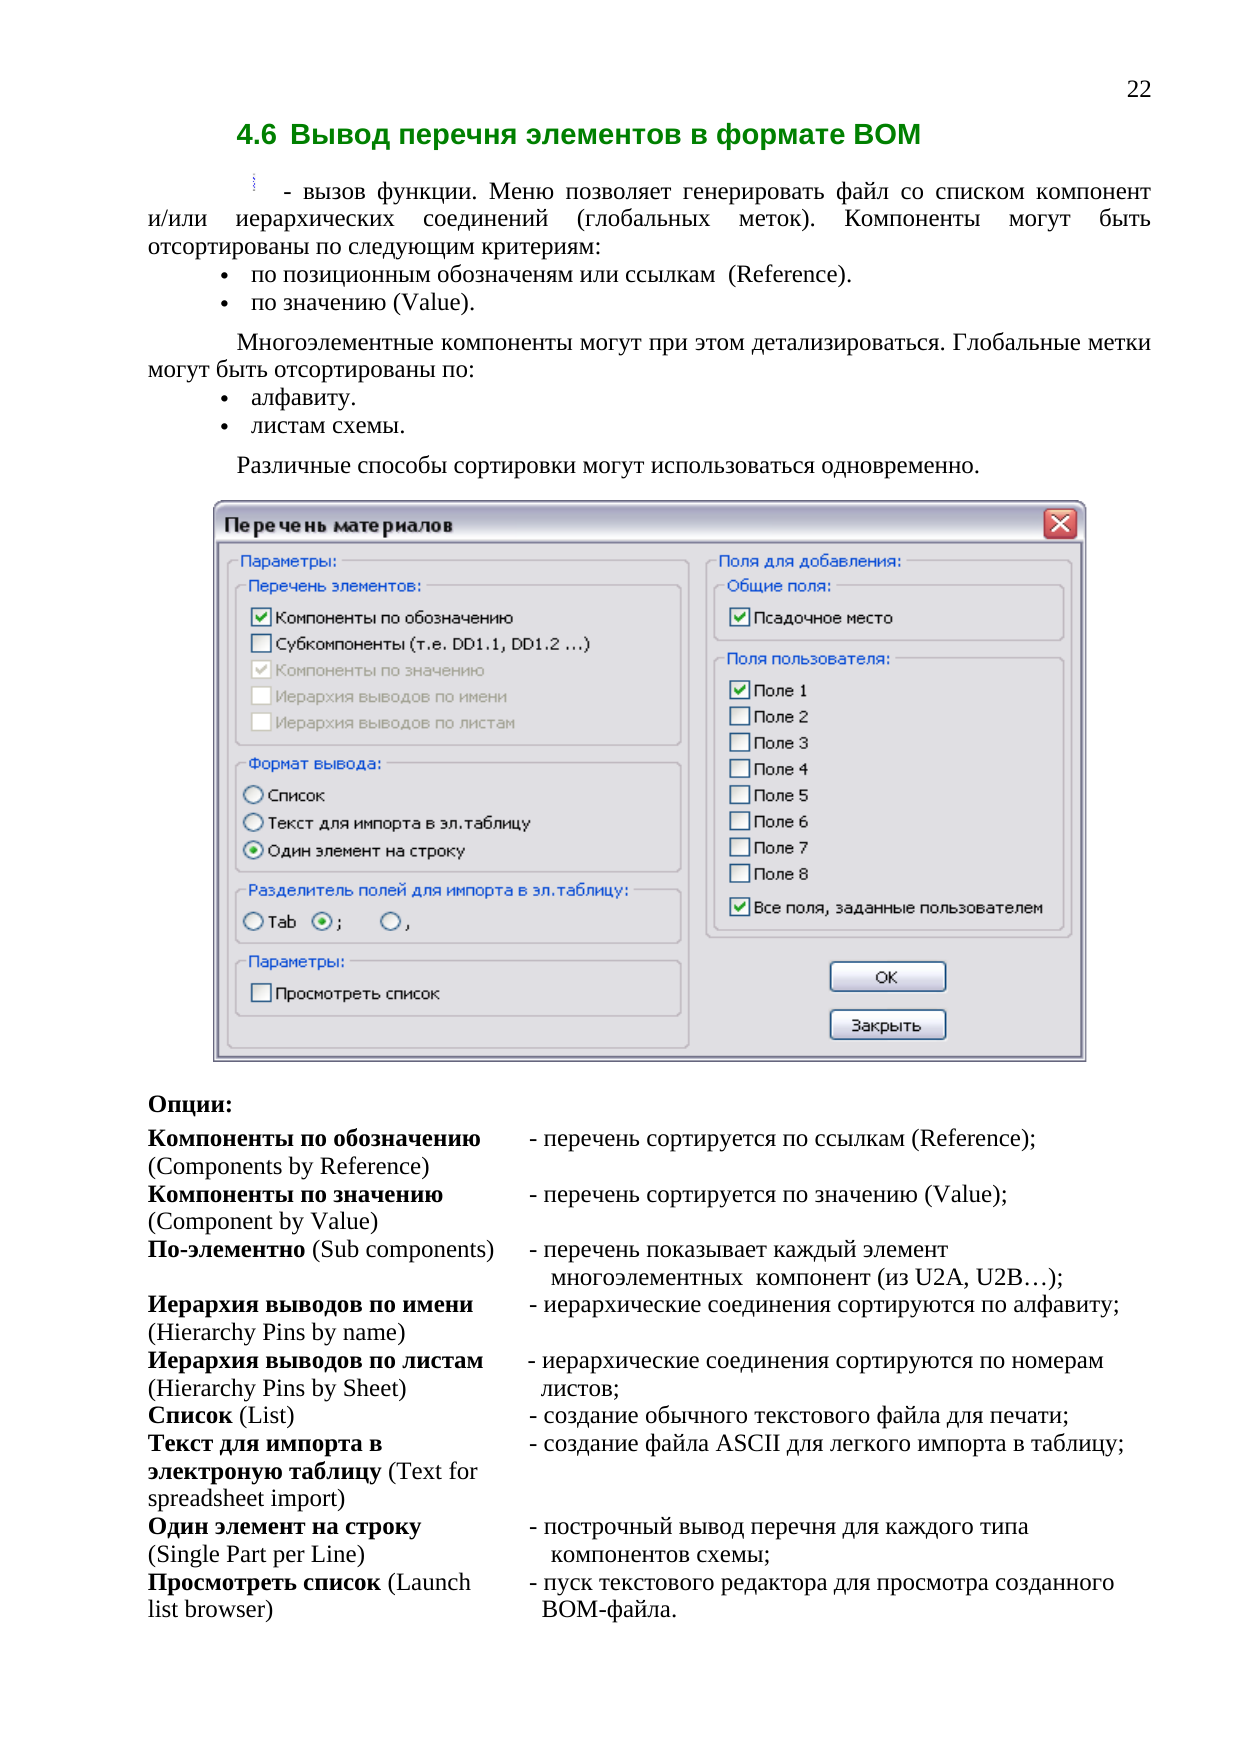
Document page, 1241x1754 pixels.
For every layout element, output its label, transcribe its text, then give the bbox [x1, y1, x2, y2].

picture [252, 172, 256, 191]
text - вызов функции. Меню позволяет генерировать файл со списком компонент и/или иерархических соединений (глобальных меток). Компоненты могут быть отсортированы по следующим критериям: [148, 163, 1152, 260]
table_cell Список (List) [136, 1401, 518, 1429]
table_cell Просмотреть список (Launch list browser) [136, 1568, 518, 1623]
table_cell Один элемент на строку (Single Part per Line) [136, 1512, 518, 1568]
table_cell Иерархия выводов по имени (Hierarchy Pins by name) [136, 1291, 518, 1346]
table_cell - создание файла ASCII для легкого импорта в таблицу; [518, 1429, 1143, 1512]
table_cell - иерархические соединения сортируются по номерам листов; [518, 1346, 1143, 1401]
list алфавиту. [148, 383, 1152, 411]
table_cell По-элементно (Sub components) [136, 1235, 518, 1291]
table_cell - перечень показывает каждый элемент многоэлементных компонент (из U2A, U2B…); [518, 1235, 1143, 1291]
text Опции: [148, 1091, 1152, 1118]
subtitle Вывод перечня элементов в формате BOM [148, 118, 1152, 151]
table_cell Компоненты по значению (Component by Value) [136, 1180, 518, 1235]
list листам схемы. [148, 411, 1152, 439]
table_cell - создание обычного текстового файла для печати; [518, 1401, 1143, 1429]
list по позиционным обозначеням или ссылкам (Reference). [148, 260, 1152, 288]
picture [213, 500, 1087, 1062]
table_cell - построчный вывод перечня для каждого типа компонентов схемы; [518, 1512, 1143, 1568]
text Многоэлементные компоненты могут при этом детализироваться. Глобальные метки могут быть отсортированы по: [148, 328, 1152, 383]
table_cell Текст для импорта в электронyю таблицу (Text for spreadsheet import) [136, 1429, 518, 1512]
table_header - перечень сортируется по ссылкам (Reference); [518, 1124, 1143, 1180]
table_header Компоненты по обозначению (Components by Reference) [136, 1124, 518, 1180]
table_cell - иерархические соединения сортируются по алфавиту; [518, 1291, 1143, 1346]
text Различные способы сортировки могут использоваться одновременно. [148, 451, 1152, 479]
list по значению (Value). [148, 288, 1152, 315]
table_cell - перечень сортируется по значению (Value); [518, 1180, 1143, 1235]
table_cell Иерархия выводов по листам (Hierarchy Pins by Sheet) [136, 1346, 518, 1401]
table_cell - пуск текстового редактора для просмотра созданного BOM-файла. [518, 1568, 1143, 1623]
